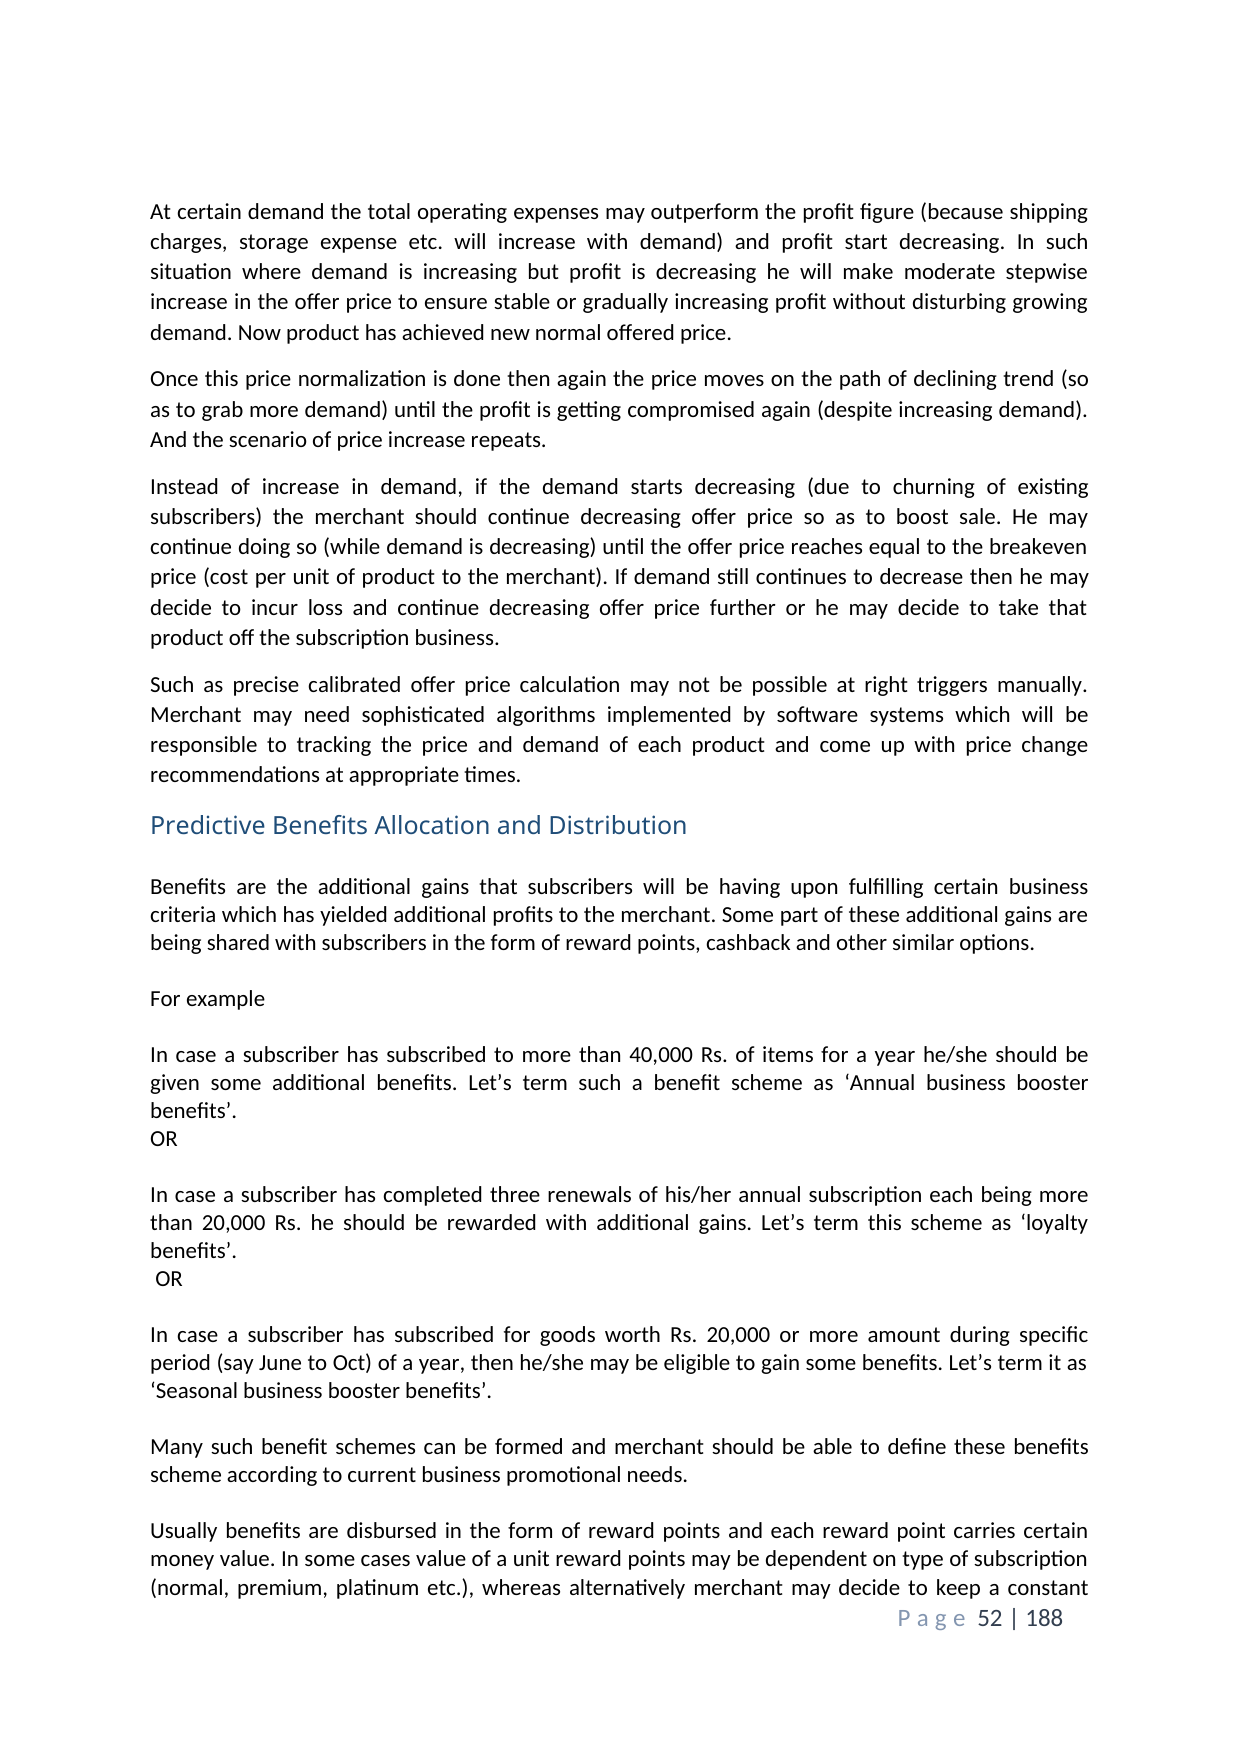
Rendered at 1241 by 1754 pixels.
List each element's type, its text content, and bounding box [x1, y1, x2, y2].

text Many such benefit schemes can be formed and merchant should be able to define these benefits scheme according to current business promotional needs. [150, 1432, 1090, 1488]
text Benefits are the additional gains that subscribers will be having upon fulfilling certain business criteria which has yielded additional profits to the merchant. Some part of these additional gains are being shared with subscribers in the form of reward points, cashback and other similar options. [150, 872, 1090, 956]
text Once this price normalization is done then again the price moves on the path of declining trend (so as to grab more demand) until the profit is getting compromised again (despite increasing demand). And the scenario of price increase repeats. [150, 364, 1090, 453]
text For example [150, 984, 1090, 1012]
text OR [150, 1124, 1090, 1180]
text Instead of increase in demand, if the demand starts decreasing (due to churning of existing subscribers) the merchant should continue decreasing offer price so as to boost sale. He may continue doing so (while demand is decreasing) until the offer price reaches equal to the breakeven price (cost per unit of product to the merchant). If demand still continues to decrease then he may decide to incur loss and continue decreasing offer price further or he may decide to take that product off the subscription business. [150, 472, 1090, 651]
text OR [150, 1264, 1090, 1292]
text Such as precise calibrated offer price calculation may not be possible at right triggers manually. Merchant may need sophisticated algorithms implemented by software systems which will be responsible to tracking the price and demand of each product and come up with price change recommendations at appropriate times. [150, 670, 1090, 788]
text In case a subscriber has subscribed to more than 40,000 Rs. of items for a year he/she should be given some additional benefits. Let’s term such a benefit scheme as ‘Annual business booster benefits’. [150, 1040, 1090, 1124]
text In case a subscriber has completed three renewals of his/her annual subscription each being more than 20,000 Rs. he should be rewarded with additional gains. Let’s term this scheme as ‘loyalty benefits’. [150, 1180, 1090, 1264]
text At certain demand the total operating expenses may outperform the profit figure (because shipping charges, storage expense etc. will increase with demand) and profit start decreasing. In such situation where demand is increasing but profit is decreasing he will make moderate stepwise increase in the offer price to ensure stable or gradually increasing profit without disturbing growing demand. Now product has achieved new normal offered price. [150, 197, 1090, 346]
subtitle Predictive Benefits Allocation and Distribution [150, 807, 1090, 841]
text Usually benefits are disbursed in the form of reward points and each reward point carries certain money value. In some cases value of a unit reward points may be dependent on type of subscription (normal, premium, platinum etc.), whereas alternatively merchant may decide to keep a constant [150, 1517, 1090, 1601]
text In case a subscriber has subscribed for goods worth Rs. 20,000 or more amount during specific period (say June to Oct) of a year, then he/she may be eligible to gain some benefits. Let’s term it as ‘Seasonal business booster benefits’. [150, 1320, 1090, 1404]
